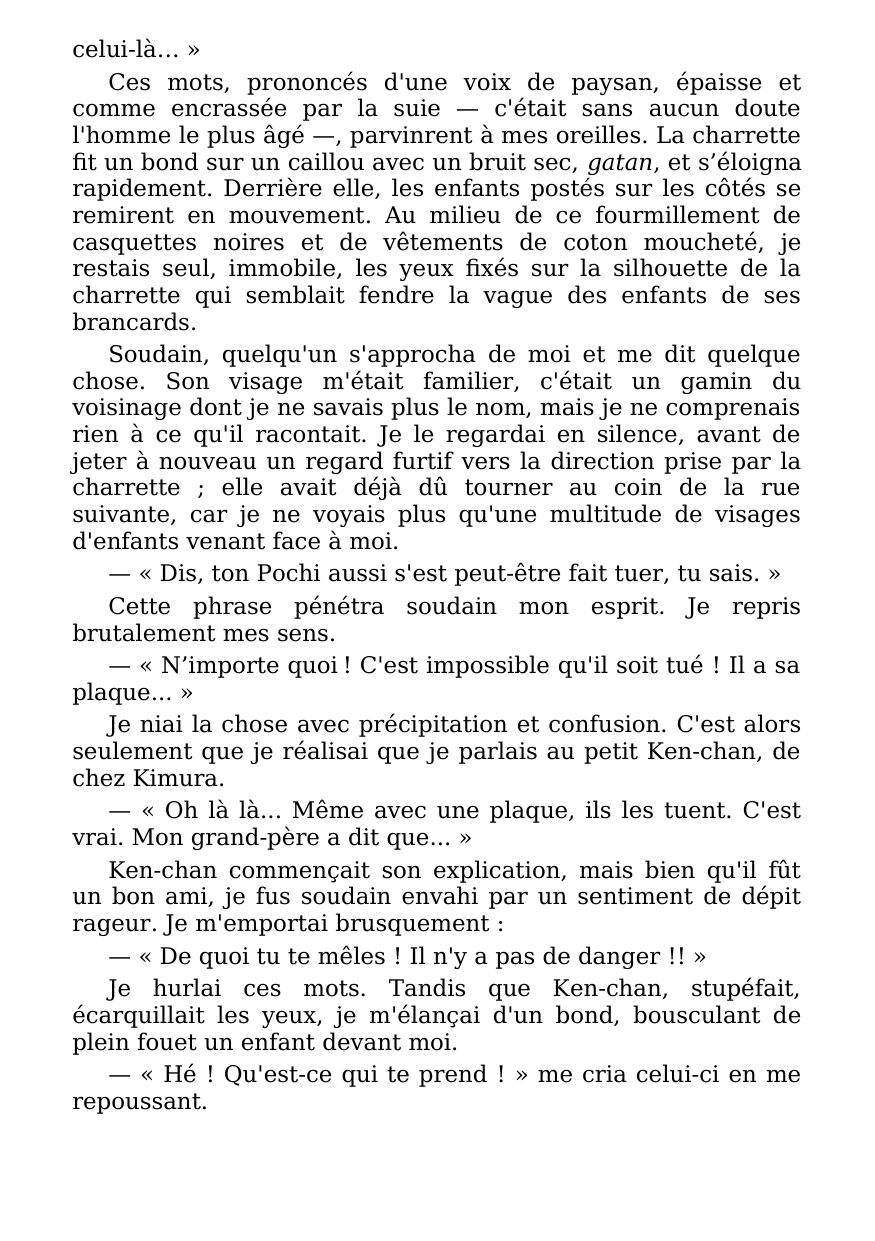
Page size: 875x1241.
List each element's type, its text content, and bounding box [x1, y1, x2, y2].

text — « N’importe quoi ! C'est impossible qu'il soit tué ! Il a sa plaque... » [72, 652, 802, 706]
text celui-là… » [72, 36, 802, 63]
text — « Hé ! Qu'est-ce qui te prend ! » me cria celui-ci en me repoussant. [72, 1061, 802, 1115]
text Ces mots, prononcés d'une voix de paysan, épaisse et comme encrassée par la suie — c'était sans aucun doute l'homme le plus âgé —, parvinrent à mes oreilles. La charrette fit un bond sur un caillou avec un bruit sec, gatan, et s’éloigna rapidement. Derrière elle, les enfants postés sur les côtés se remirent en mouvement. Au milieu de ce fourmillement de casquettes noires et de vêtements de coton moucheté, je restais seul, immobile, les yeux fixés sur la silhouette de la charrette qui semblait fendre la vague des enfants de ses brancards. [72, 69, 802, 335]
text Cette phrase pénétra soudain mon esprit. Je repris brutalement mes sens. [72, 593, 802, 646]
text — « Dis, ton Pochi aussi s'est peut-être fait tuer, tu sais. » [72, 561, 802, 587]
text — « Oh là là... Même avec une plaque, ils les tuent. C'est vrai. Mon grand-père a dit que... » [72, 798, 802, 851]
text Je hurlai ces mots. Tandis que Ken-chan, stupéfait, écarquillait les yeux, je m'élançai d'un bond, bousculant de plein fouet un enfant devant moi. [72, 975, 802, 1055]
text Soudain, quelqu'un s'approcha de moi et me dit quelque chose. Son visage m'était familier, c'était un gamin du voisinage dont je ne savais plus le nom, mais je ne comprenais rien à ce qu'il racontait. Je le regardai en silence, avant de jeter à nouveau un regard furtif vers la direction prise par la charrette ; elle avait déjà dû tourner au coin de la rue suivante, car je ne voyais plus qu'une multitude de visages d'enfants venant face à moi. [72, 341, 802, 554]
text Je niai la chose avec précipitation et confusion. C'est alors seulement que je réalisai que je parlais au petit Ken-chan, de chez Kimura. [72, 712, 802, 792]
text Ken-chan commençait son explication, mais bien qu'il fût un bon ami, je fus soudain envahi par un sentiment de dépit rageur. Je m'emportai brusquement : [72, 857, 802, 937]
text — « De quoi tu te mêles ! Il n'y a pas de danger !! » [72, 943, 802, 969]
